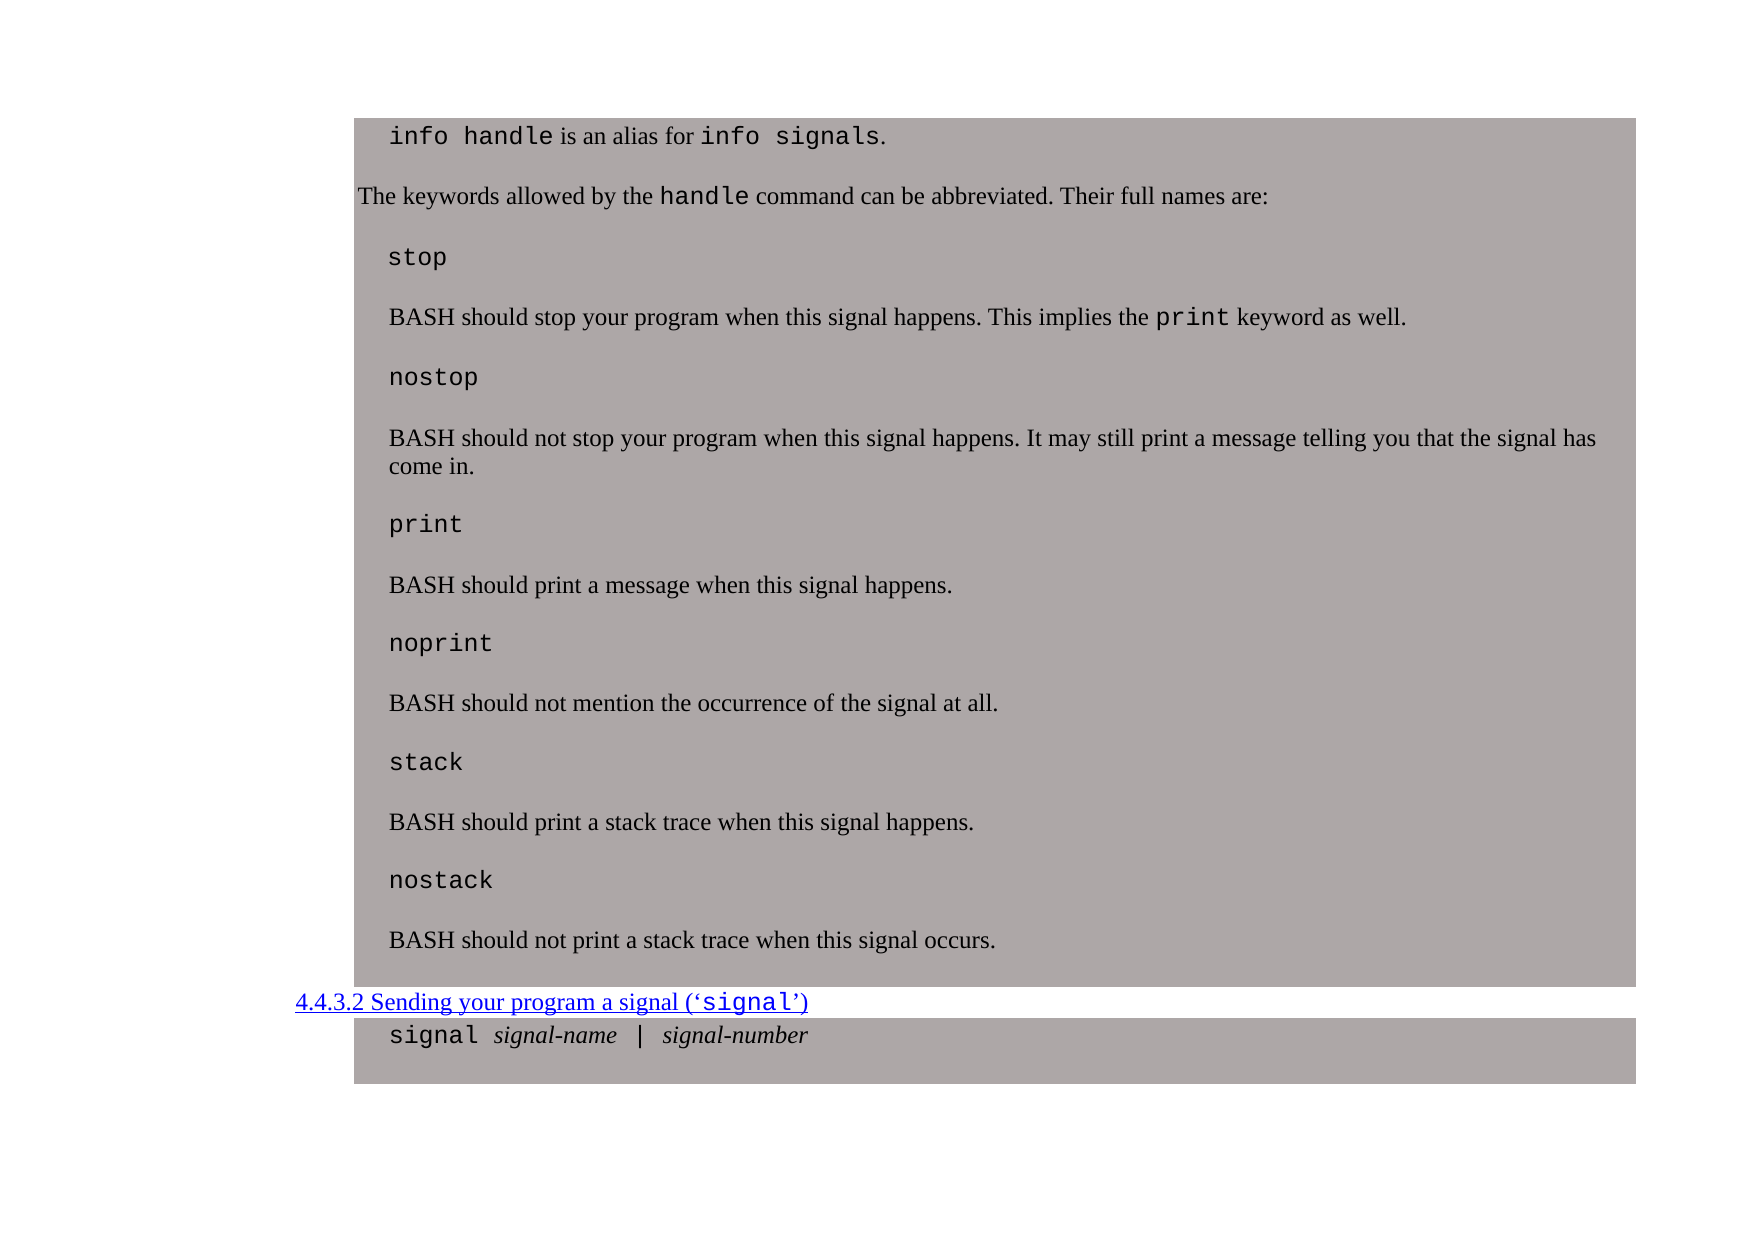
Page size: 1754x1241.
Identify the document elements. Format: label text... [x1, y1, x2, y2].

table_header info handle is an alias for info signals. The keywords allowed by the handle command can be abbreviated. Their full names are: stop BASH should stop your program when this signal happens. This implies the print keyword as well. nostop BASH should not stop your program when this signal happens. It may still print a message telling you that the signal has come in. print BASH should print a message when this signal happens. noprint BASH should not mention the occurrence of the signal at all. stack BASH should print a stack trace when this signal happens. nostack BASH should not print a stack trace when this signal occurs. [354, 118, 1636, 987]
subtitle 4.4.3.2 Sending your program a signal (‘signal’) [295, 987, 1636, 1017]
table_header signal signal-name | signal-number [354, 1018, 1636, 1084]
